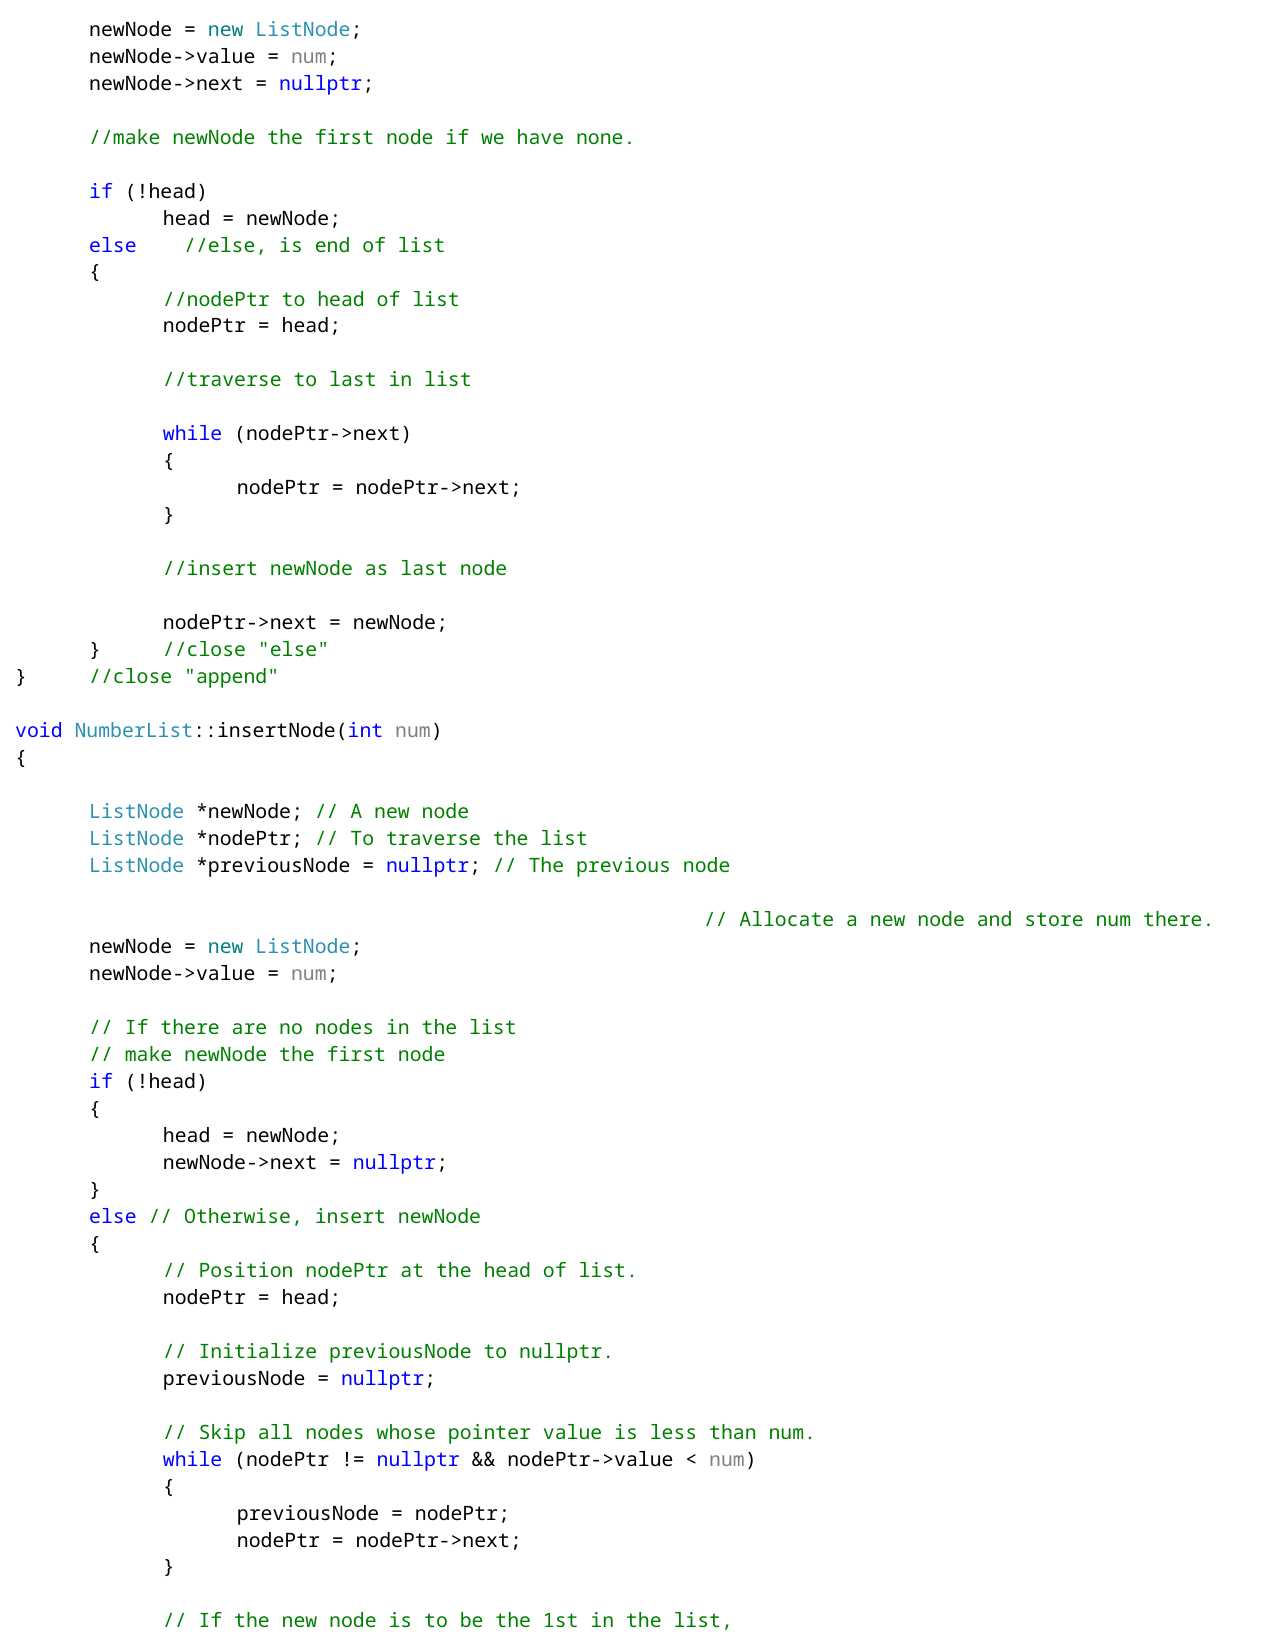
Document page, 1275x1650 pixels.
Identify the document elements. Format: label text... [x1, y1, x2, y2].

text } [15, 1175, 1260, 1202]
text // Position nodePtr at the head of list. [15, 1256, 1260, 1283]
text } [15, 501, 1260, 528]
text ListNode *nodePtr; // To traverse the list [15, 824, 1260, 851]
text newNode->next = nullptr; [15, 69, 1260, 96]
text // Initialize previousNode to nullptr. [15, 1337, 1260, 1364]
text newNode->value = num; [15, 42, 1260, 69]
text newNode->value = num; [15, 959, 1260, 986]
text head = newNode; [15, 204, 1260, 231]
text { [15, 1094, 1260, 1121]
text nodePtr->next = newNode; [15, 608, 1260, 636]
text { [15, 447, 1260, 474]
text { [15, 258, 1260, 285]
text ListNode *newNode; // A new node [15, 797, 1260, 824]
text previousNode = nodePtr; [15, 1499, 1260, 1526]
text // Skip all nodes whose pointer value is less than num. [15, 1418, 1260, 1445]
text newNode->next = nullptr; [15, 1148, 1260, 1175]
text { [15, 1472, 1260, 1499]
text } //close "append" [15, 662, 1260, 689]
text // If there are no nodes in the list [15, 1013, 1260, 1040]
text while (nodePtr->next) [15, 420, 1260, 447]
text nodePtr = head; [15, 1283, 1260, 1310]
text nodePtr = nodePtr->next; [15, 1526, 1260, 1553]
text newNode = new ListNode; [15, 15, 1260, 42]
text if (!head) [15, 1067, 1260, 1094]
text while (nodePtr != nullptr && nodePtr->value < num) [15, 1445, 1260, 1472]
text previousNode = nullptr; [15, 1364, 1260, 1391]
text newNode = new ListNode; [15, 932, 1260, 959]
text if (!head) [15, 177, 1260, 204]
text { [15, 743, 1260, 770]
text } [15, 1553, 1260, 1580]
text nodePtr = head; [15, 312, 1260, 339]
text //insert newNode as last node [15, 554, 1260, 582]
text // If the new node is to be the 1st in the list, [15, 1607, 1260, 1634]
text } //close "else" [15, 636, 1260, 662]
text nodePtr = nodePtr->next; [15, 474, 1260, 501]
text else // Otherwise, insert newNode [15, 1202, 1260, 1229]
text //nodePtr to head of list [15, 285, 1260, 312]
text void NumberList::insertNode(int num) [15, 716, 1260, 743]
text // make newNode the first node [15, 1040, 1260, 1067]
text //make newNode the first node if we have none. [15, 123, 1260, 150]
text // Allocate a new node and store num there. [15, 905, 1260, 932]
text { [15, 1229, 1260, 1256]
text else //else, is end of list [15, 231, 1260, 258]
text ListNode *previousNode = nullptr; // The previous node [15, 851, 1260, 878]
text //traverse to last in list [15, 366, 1260, 393]
text head = newNode; [15, 1121, 1260, 1148]
